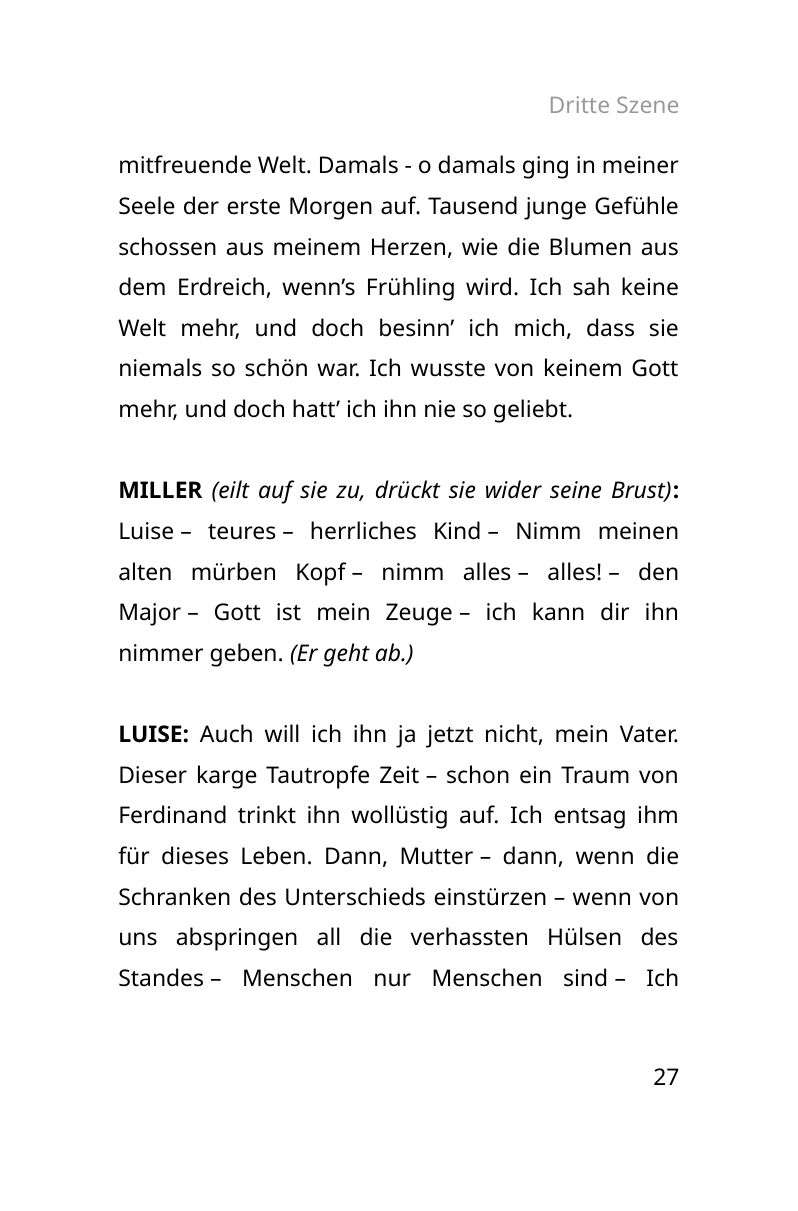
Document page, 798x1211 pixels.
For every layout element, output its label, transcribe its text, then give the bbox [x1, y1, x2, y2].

text mitfreuende Welt. Damals - o damals ging in meiner Seele der erste Morgen auf. Tausend junge Gefühle schossen aus meinem Herzen, wie die Blumen aus dem Erdreich, wenn’s Frühling wird. Ich sah keine Welt mehr, und doch besinn’ ich mich, dass sie niemals so schön war. Ich wusste von keinem Gott mehr, und doch hatt’ ich ihn nie so geliebt. [118, 149, 679, 424]
text LUISE: Auch will ich ihn ja jetzt nicht, mein Vater. Dieser karge Tautropfe Zeit – schon ein Traum von Ferdinand trinkt ihn wollüstig auf. Ich entsag ihm für dieses Leben. Dann, Mutter – dann, wenn die Schranken des Unterschieds einstürzen – wenn von uns abspringen all die verhassten Hülsen des Standes – Menschen nur Menschen sind – Ich [118, 689, 679, 993]
text MILLER (eilt auf sie zu, drückt sie wider seine Brust): Luise – teures – herrliches Kind – Nimm meinen alten mürben Kopf – nimm alles – alles! – den Major – Gott ist mein Zeuge – ich kann dir ihn nimmer geben. (Er geht ab.) [118, 445, 679, 668]
